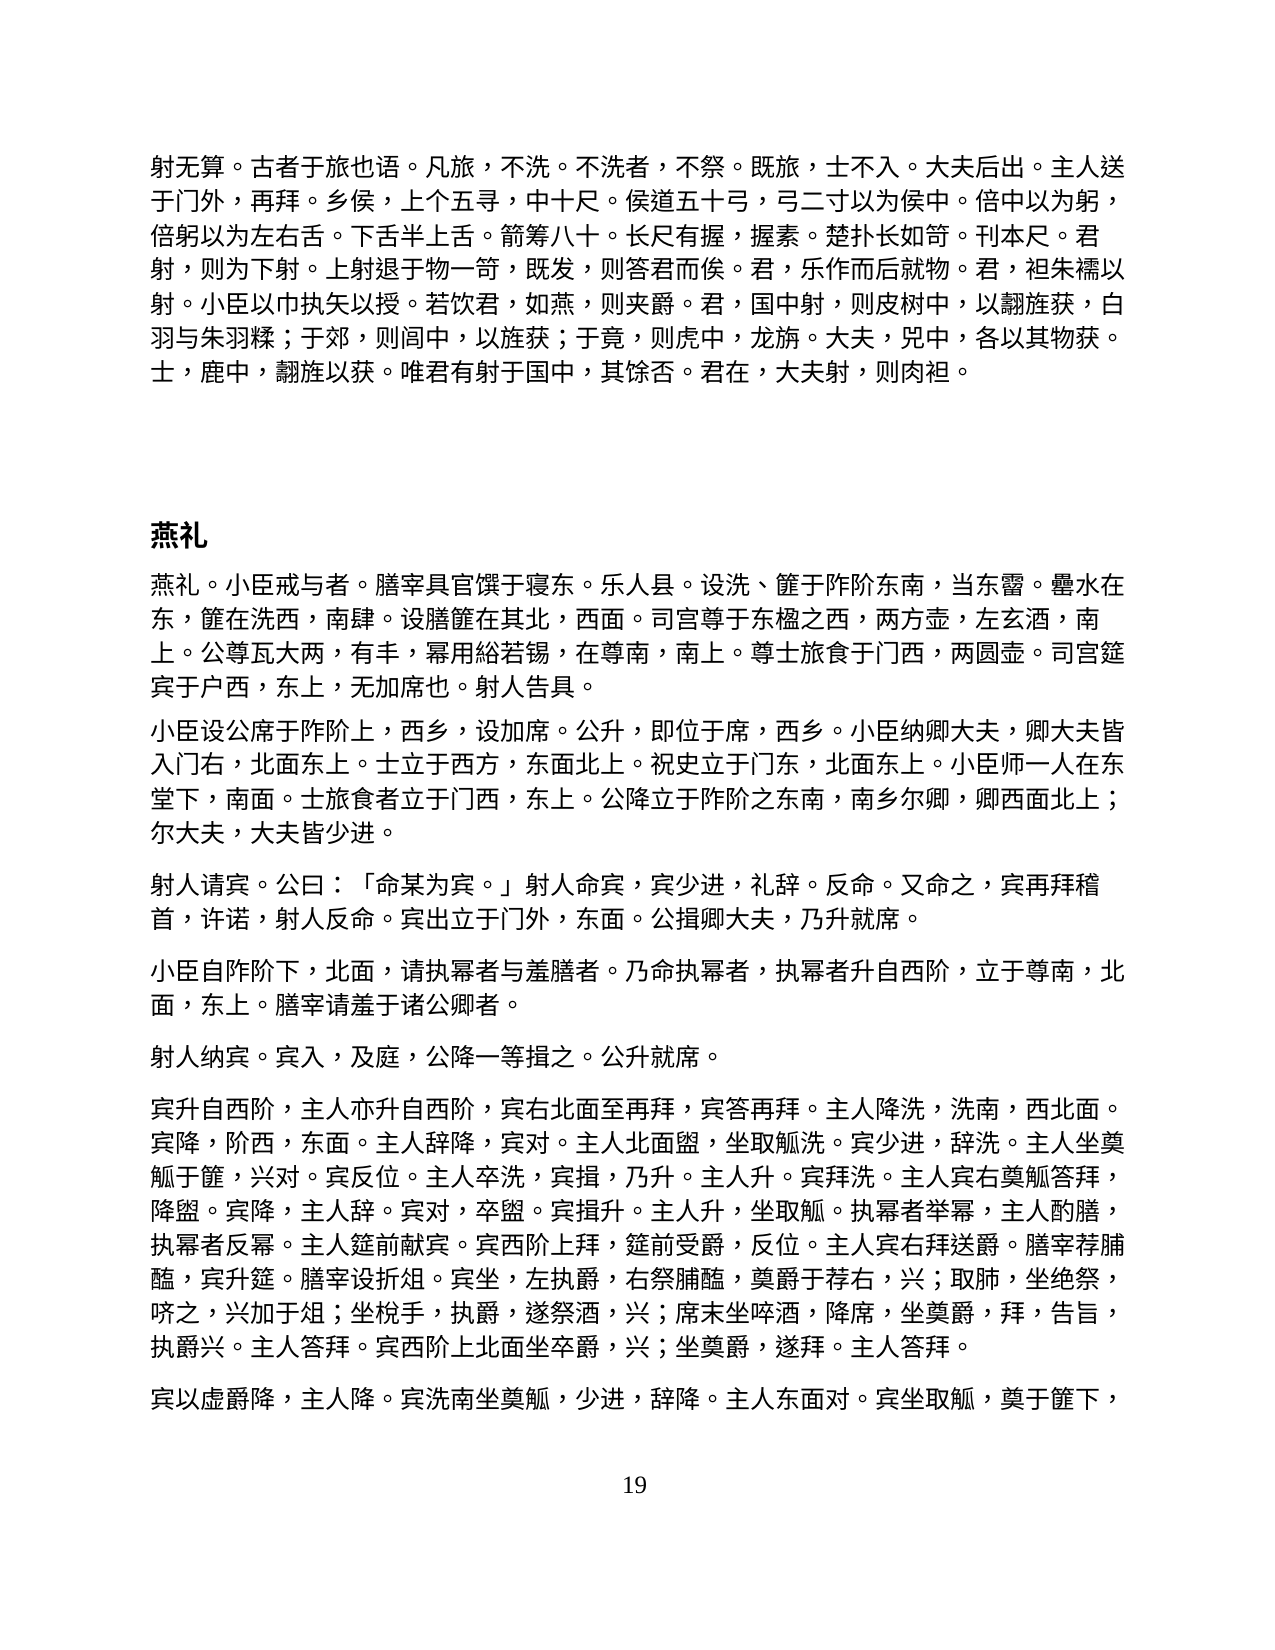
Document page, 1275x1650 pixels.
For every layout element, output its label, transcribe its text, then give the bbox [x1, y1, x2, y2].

text 小臣设公席于阼阶上，西乡，设加席。公升，即位于席，西乡。小臣纳卿大夫，卿大夫皆入门右，北面东上。士立于西方，东面北上。祝史立于门东，北面东上。小臣师一人在东堂下，南面。士旅食者立于门西，东上。公降立于阼阶之东南，南乡尔卿，卿西面北上；尔大夫，大夫皆少进。 [150, 713, 1125, 849]
text 燕礼。小臣戒与者。膳宰具官馔于寝东。乐人县。设洗、篚于阼阶东南，当东霤。罍水在东，篚在洗西，南肆。设膳篚在其北，西面。司宫尊于东楹之西，两方壶，左玄酒，南上。公尊瓦大两，有丰，幂用綌若锡，在尊南，南上。尊士旅食于门西，两圆壶。司宫筵宾于户西，东上，无加席也。射人告具。 [150, 568, 1125, 704]
text 射无算。古者于旅也语。凡旅，不洗。不洗者，不祭。既旅，士不入。大夫后出。主人送于门外，再拜。乡侯，上个五寻，中十尺。侯道五十弓，弓二寸以为侯中。倍中以为躬，倍躬以为左右舌。下舌半上舌。箭筹八十。长尺有握，握素。楚扑长如笴。刊本尺。君射，则为下射。上射退于物一笴，既发，则答君而俟。君，乐作而后就物。君，袒朱襦以射。小臣以巾执矢以授。若饮君，如燕，则夹爵。君，国中射，则皮树中，以翿旌获，白羽与朱羽糅；于郊，则闾中，以旌获；于竟，则虎中，龙旃。大夫，兕中，各以其物获。士，鹿中，翿旌以获。唯君有射于国中，其馀否。君在，大夫射，则肉袒。 [150, 150, 1125, 388]
text 射人请宾。公曰：「命某为宾。」射人命宾，宾少进，礼辞。反命。又命之，宾再拜稽首，许诺，射人反命。宾出立于门外，东面。公揖卿大夫，乃升就席。 [150, 867, 1125, 935]
text 小臣自阼阶下，北面，请执幂者与羞膳者。乃命执幂者，执幂者升自西阶，立于尊南，北面，东上。膳宰请羞于诸公卿者。 [150, 953, 1125, 1021]
text 射人纳宾。宾入，及庭，公降一等揖之。公升就席。 [150, 1039, 1125, 1073]
subtitle 燕礼 [150, 516, 1125, 555]
text 宾升自西阶，主人亦升自西阶，宾右北面至再拜，宾答再拜。主人降洗，洗南，西北面。宾降，阶西，东面。主人辞降，宾对。主人北面盥，坐取觚洗。宾少进，辞洗。主人坐奠觚于篚，兴对。宾反位。主人卒洗，宾揖，乃升。主人升。宾拜洗。主人宾右奠觚答拜，降盥。宾降，主人辞。宾对，卒盥。宾揖升。主人升，坐取觚。执幂者举幂，主人酌膳，执幂者反幂。主人筵前献宾。宾西阶上拜，筵前受爵，反位。主人宾右拜送爵。膳宰荐脯醢，宾升筵。膳宰设折俎。宾坐，左执爵，右祭脯醢，奠爵于荐右，兴；取肺，坐绝祭，哜之，兴加于俎；坐梲手，执爵，遂祭酒，兴；席末坐啐酒，降席，坐奠爵，拜，告旨，执爵兴。主人答拜。宾西阶上北面坐卒爵，兴；坐奠爵，遂拜。主人答拜。 [150, 1091, 1125, 1364]
text 宾以虚爵降，主人降。宾洗南坐奠觚，少进，辞降。主人东面对。宾坐取觚，奠于篚下， [150, 1382, 1125, 1416]
